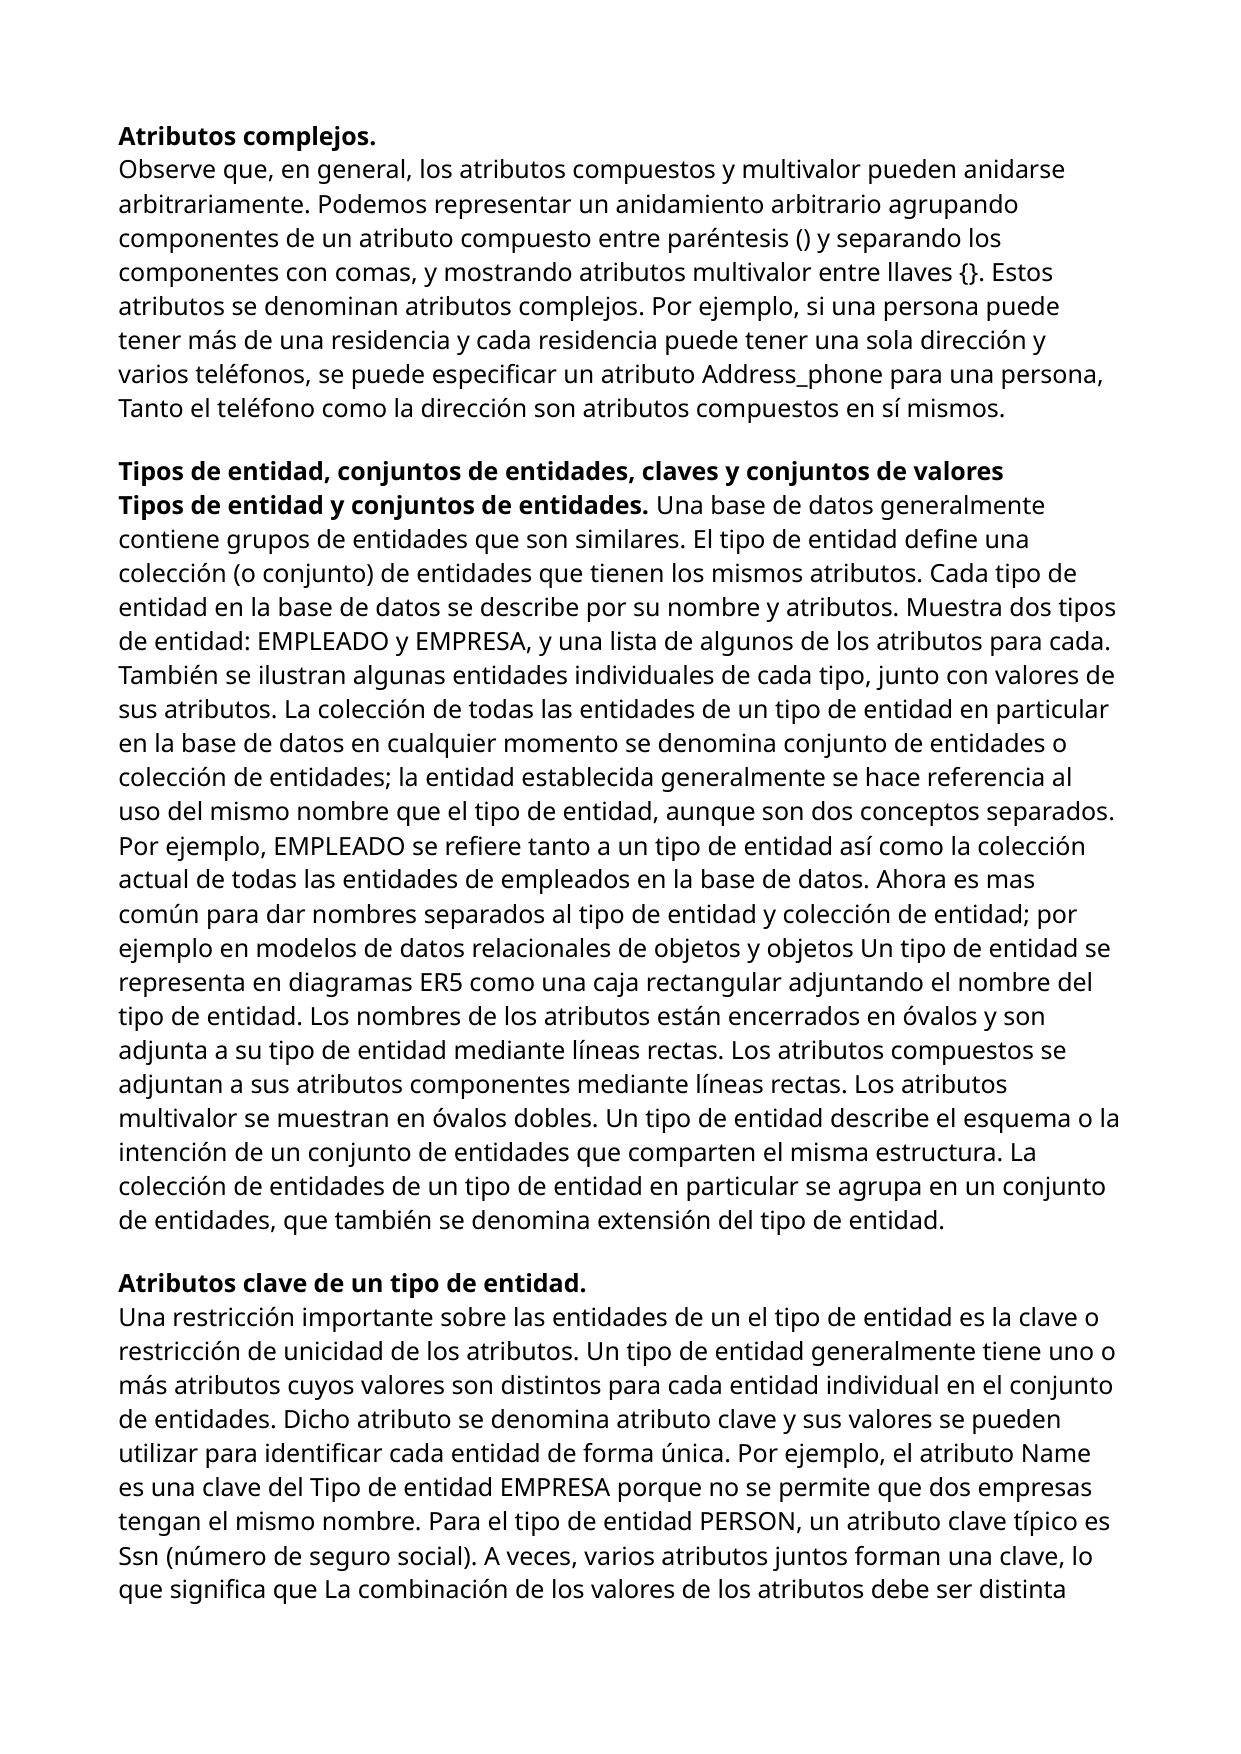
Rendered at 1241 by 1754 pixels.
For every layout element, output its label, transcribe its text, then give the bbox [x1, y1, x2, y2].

text Atributos clave de un tipo de entidad. [118, 1266, 1122, 1300]
text Tipos de entidad y conjuntos de entidades. Una base de datos generalmente contiene grupos de entidades que son similares. El tipo de entidad define una colección (o conjunto) de entidades que tienen los mismos atributos. Cada tipo de entidad en la base de datos se describe por su nombre y atributos. Muestra dos tipos de entidad: EMPLEADO y EMPRESA, y una lista de algunos de los atributos para cada. También se ilustran algunas entidades individuales de cada tipo, junto con valores de sus atributos. La colección de todas las entidades de un tipo de entidad en particular en la base de datos en cualquier momento se denomina conjunto de entidades o colección de entidades; la entidad establecida generalmente se hace referencia al uso del mismo nombre que el tipo de entidad, aunque son dos conceptos separados. Por ejemplo, EMPLEADO se refiere tanto a un tipo de entidad así como la colección actual de todas las entidades de empleados en la base de datos. Ahora es mas común para dar nombres separados al tipo de entidad y colección de entidad; por ejemplo en modelos de datos relacionales de objetos y objetos Un tipo de entidad se representa en diagramas ER5 como una caja rectangular adjuntando el nombre del tipo de entidad. Los nombres de los atributos están encerrados en óvalos y son adjunta a su tipo de entidad mediante líneas rectas. Los atributos compuestos se adjuntan a sus atributos componentes mediante líneas rectas. Los atributos multivalor se muestran en óvalos dobles. Un tipo de entidad describe el esquema o la intención de un conjunto de entidades que comparten el misma estructura. La colección de entidades de un tipo de entidad en particular se agrupa en un conjunto de entidades, que también se denomina extensión del tipo de entidad. [118, 487, 1122, 1237]
text Atributos complejos. [118, 118, 1122, 152]
text Tipos de entidad, conjuntos de entidades, claves y conjuntos de valores [118, 453, 1122, 487]
text Observe que, en general, los atributos compuestos y multivalor pueden anidarse arbitrariamente. Podemos representar un anidamiento arbitrario agrupando componentes de un atributo compuesto entre paréntesis () y separando los componentes con comas, y mostrando atributos multivalor entre llaves {}. Estos atributos se denominan atributos complejos. Por ejemplo, si una persona puede tener más de una residencia y cada residencia puede tener una sola dirección y varios teléfonos, se puede especificar un atributo Address_phone para una persona, Tanto el teléfono como la dirección son atributos compuestos en sí mismos. [118, 152, 1122, 425]
text Una restricción importante sobre las entidades de un el tipo de entidad es la clave o restricción de unicidad de los atributos. Un tipo de entidad generalmente tiene uno o más atributos cuyos valores son distintos para cada entidad individual en el conjunto de entidades. Dicho atributo se denomina atributo clave y sus valores se pueden utilizar para identificar cada entidad de forma única. Por ejemplo, el atributo Name es una clave del Tipo de entidad EMPRESA porque no se permite que dos empresas tengan el mismo nombre. Para el tipo de entidad PERSON, un atributo clave típico es Ssn (número de seguro social). A veces, varios atributos juntos forman una clave, lo que significa que La combinación de los valores de los atributos debe ser distinta [118, 1300, 1122, 1606]
